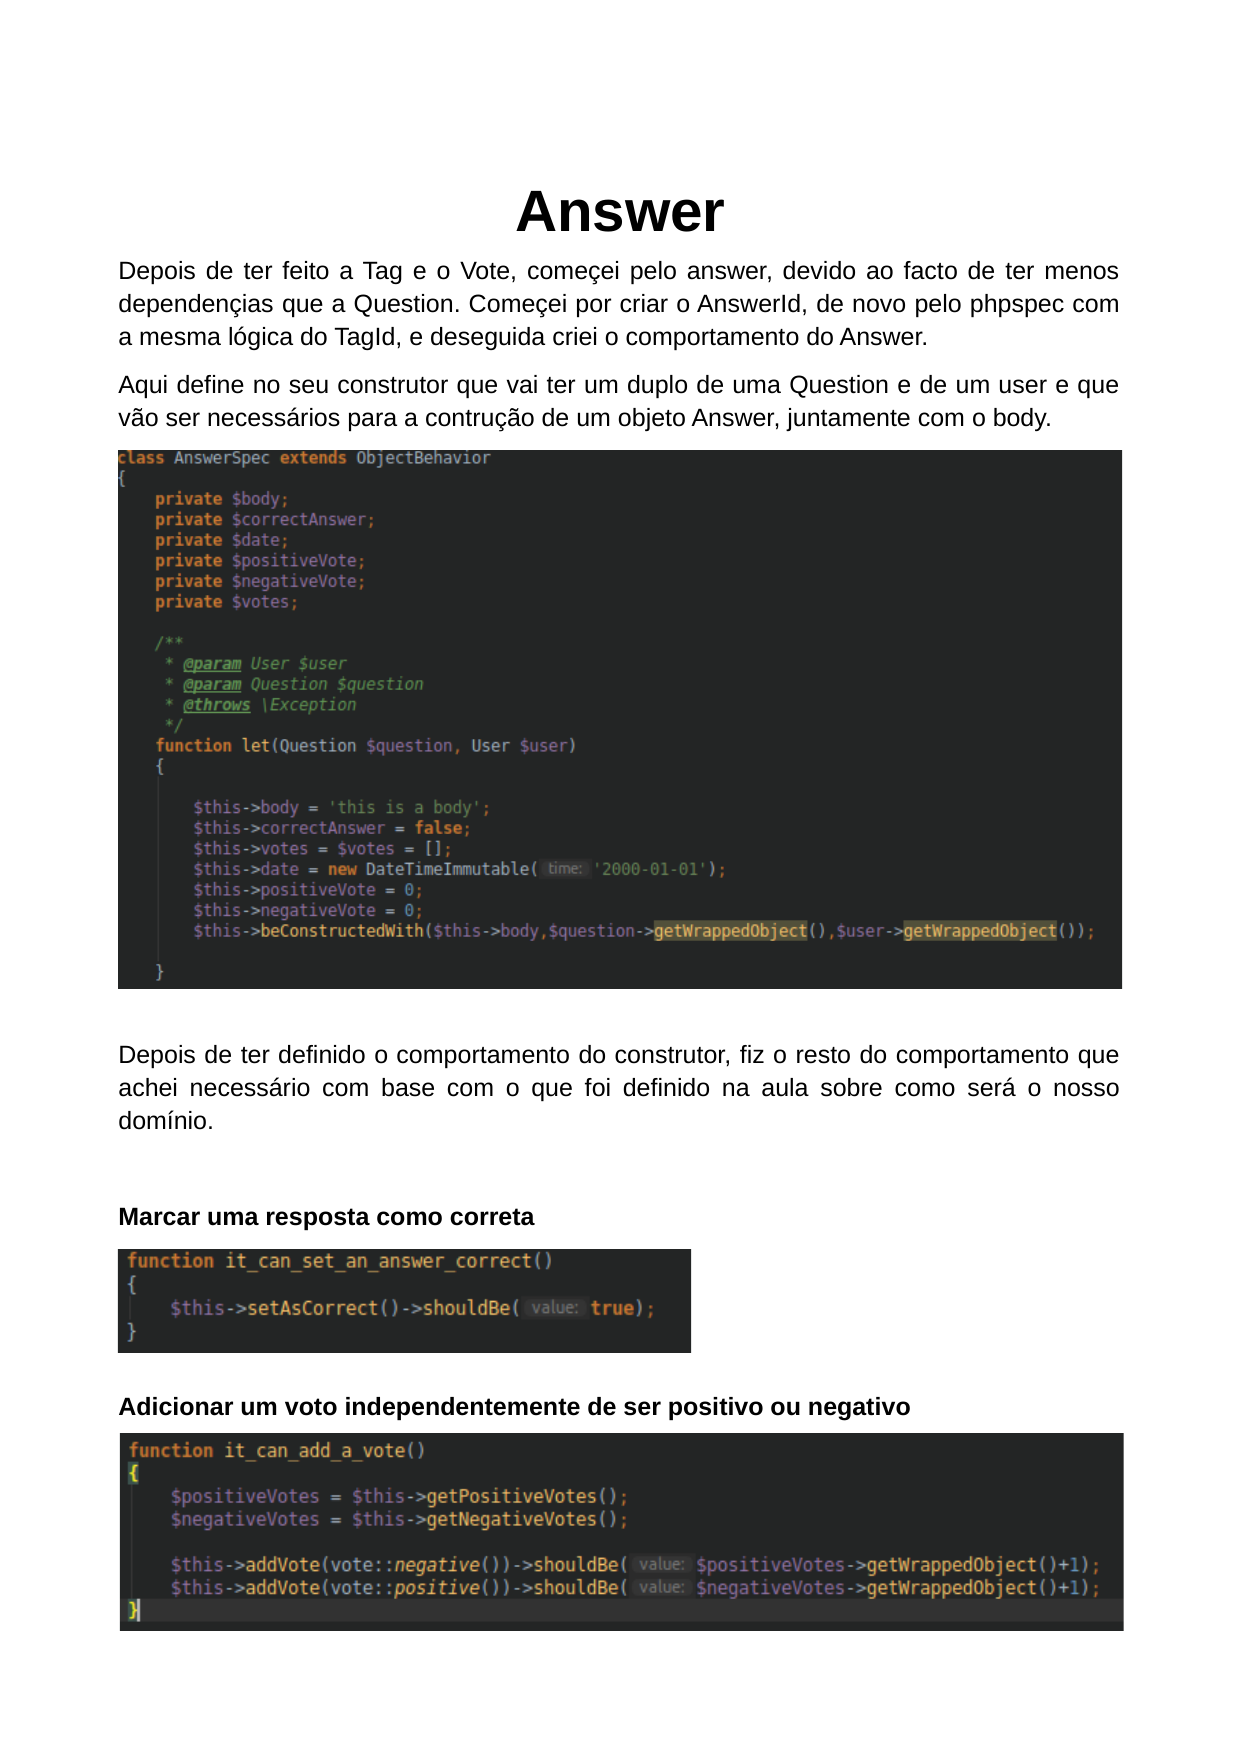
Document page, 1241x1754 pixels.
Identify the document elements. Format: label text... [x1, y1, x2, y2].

text Marcar uma resposta como correta [118, 1202, 1122, 1230]
text Adicionar um voto independentemente de ser positivo ou negativo [118, 1392, 1122, 1421]
text Depois de ter feito a Tag e o Vote, começei pelo answer, devido ao facto de ter menos dependençias que a Question. Começei por criar o AnswerId, de novo pelo phpspec com a mesma lógica do TagId, e deseguida criei o comportamento do Answer. [118, 256, 1122, 351]
picture [117, 1249, 692, 1353]
text Depois de ter definido o comportamento do construtor, fiz o resto do comportamento que achei necessário com base com o que foi definido na aula sobre como será o nosso domínio. [118, 1040, 1122, 1135]
subtitle Answer [118, 176, 1122, 243]
picture [119, 1433, 1124, 1631]
picture [118, 450, 1123, 989]
text Aqui define no seu construtor que vai ter um duplo de uma Question e de um user e que vão ser necessários para a contrução de um objeto Answer, juntamente com o body. [118, 369, 1122, 431]
